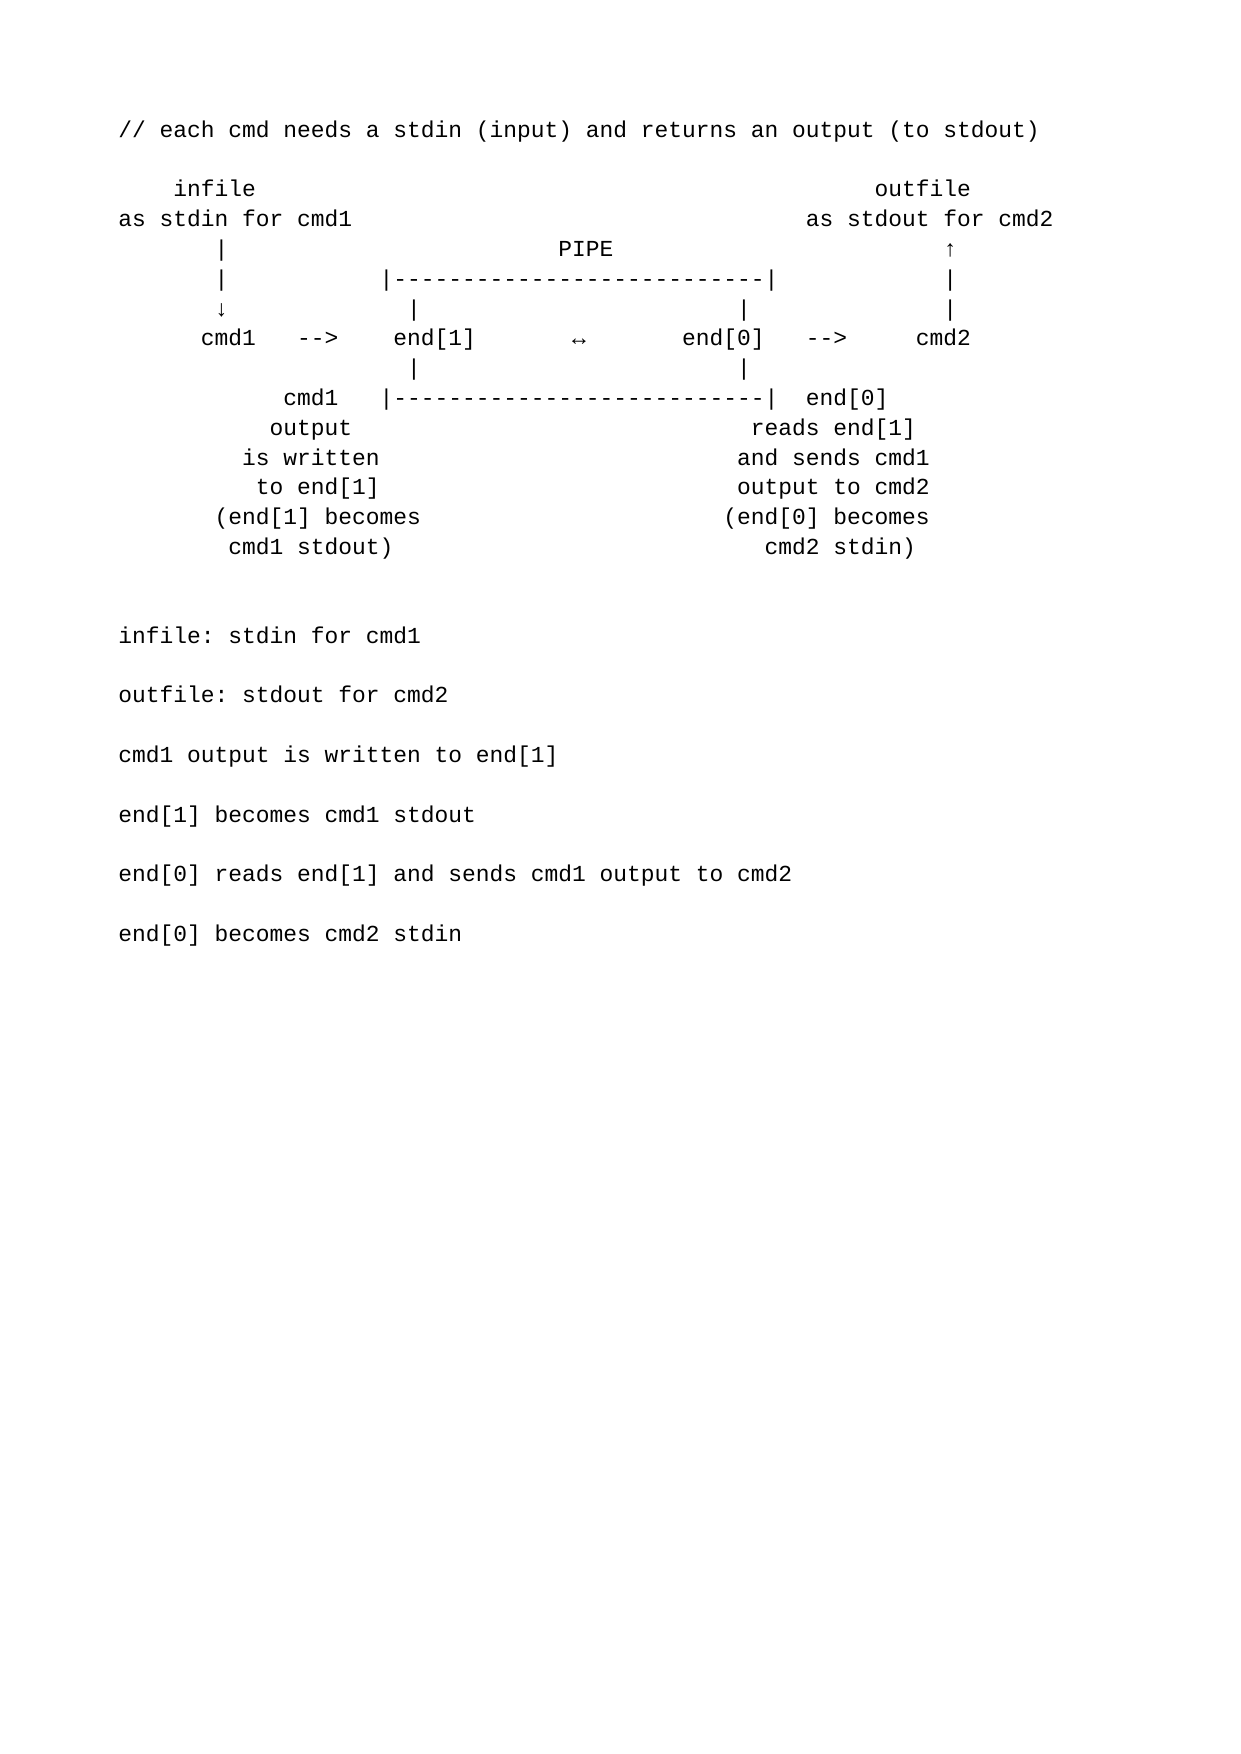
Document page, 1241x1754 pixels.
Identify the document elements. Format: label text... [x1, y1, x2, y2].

text end[1] becomes cmd1 stdout [118, 803, 1122, 829]
text cmd1 --> end[1] ↔ end[0] --> cmd2 [118, 327, 1122, 353]
text to end[1] output to cmd2 [118, 476, 1122, 502]
text cmd1 output is written to end[1] [118, 743, 1122, 769]
text outfile: stdout for cmd2 [118, 684, 1122, 710]
text end[0] reads end[1] and sends cmd1 output to cmd2 [118, 863, 1122, 888]
text as stdin for cmd1 as stdout for cmd2 [118, 207, 1122, 233]
text end[0] becomes cmd2 stdin [118, 922, 1122, 948]
text infile outfile [118, 178, 1122, 204]
text infile: stdin for cmd1 [118, 624, 1122, 650]
text // each cmd needs a stdin (input) and returns an output (to stdout) [118, 118, 1122, 144]
text | PIPE ↑ [118, 237, 1122, 263]
text | |---------------------------| | [118, 267, 1122, 293]
text cmd1 stdout) cmd2 stdin) [118, 535, 1122, 561]
text ↓ | | | [118, 297, 1122, 323]
text | | [118, 356, 1122, 382]
text cmd1 |---------------------------| end[0] [118, 386, 1122, 412]
text output reads end[1] [118, 416, 1122, 442]
text (end[1] becomes (end[0] becomes [118, 505, 1122, 531]
text is written and sends cmd1 [118, 446, 1122, 472]
